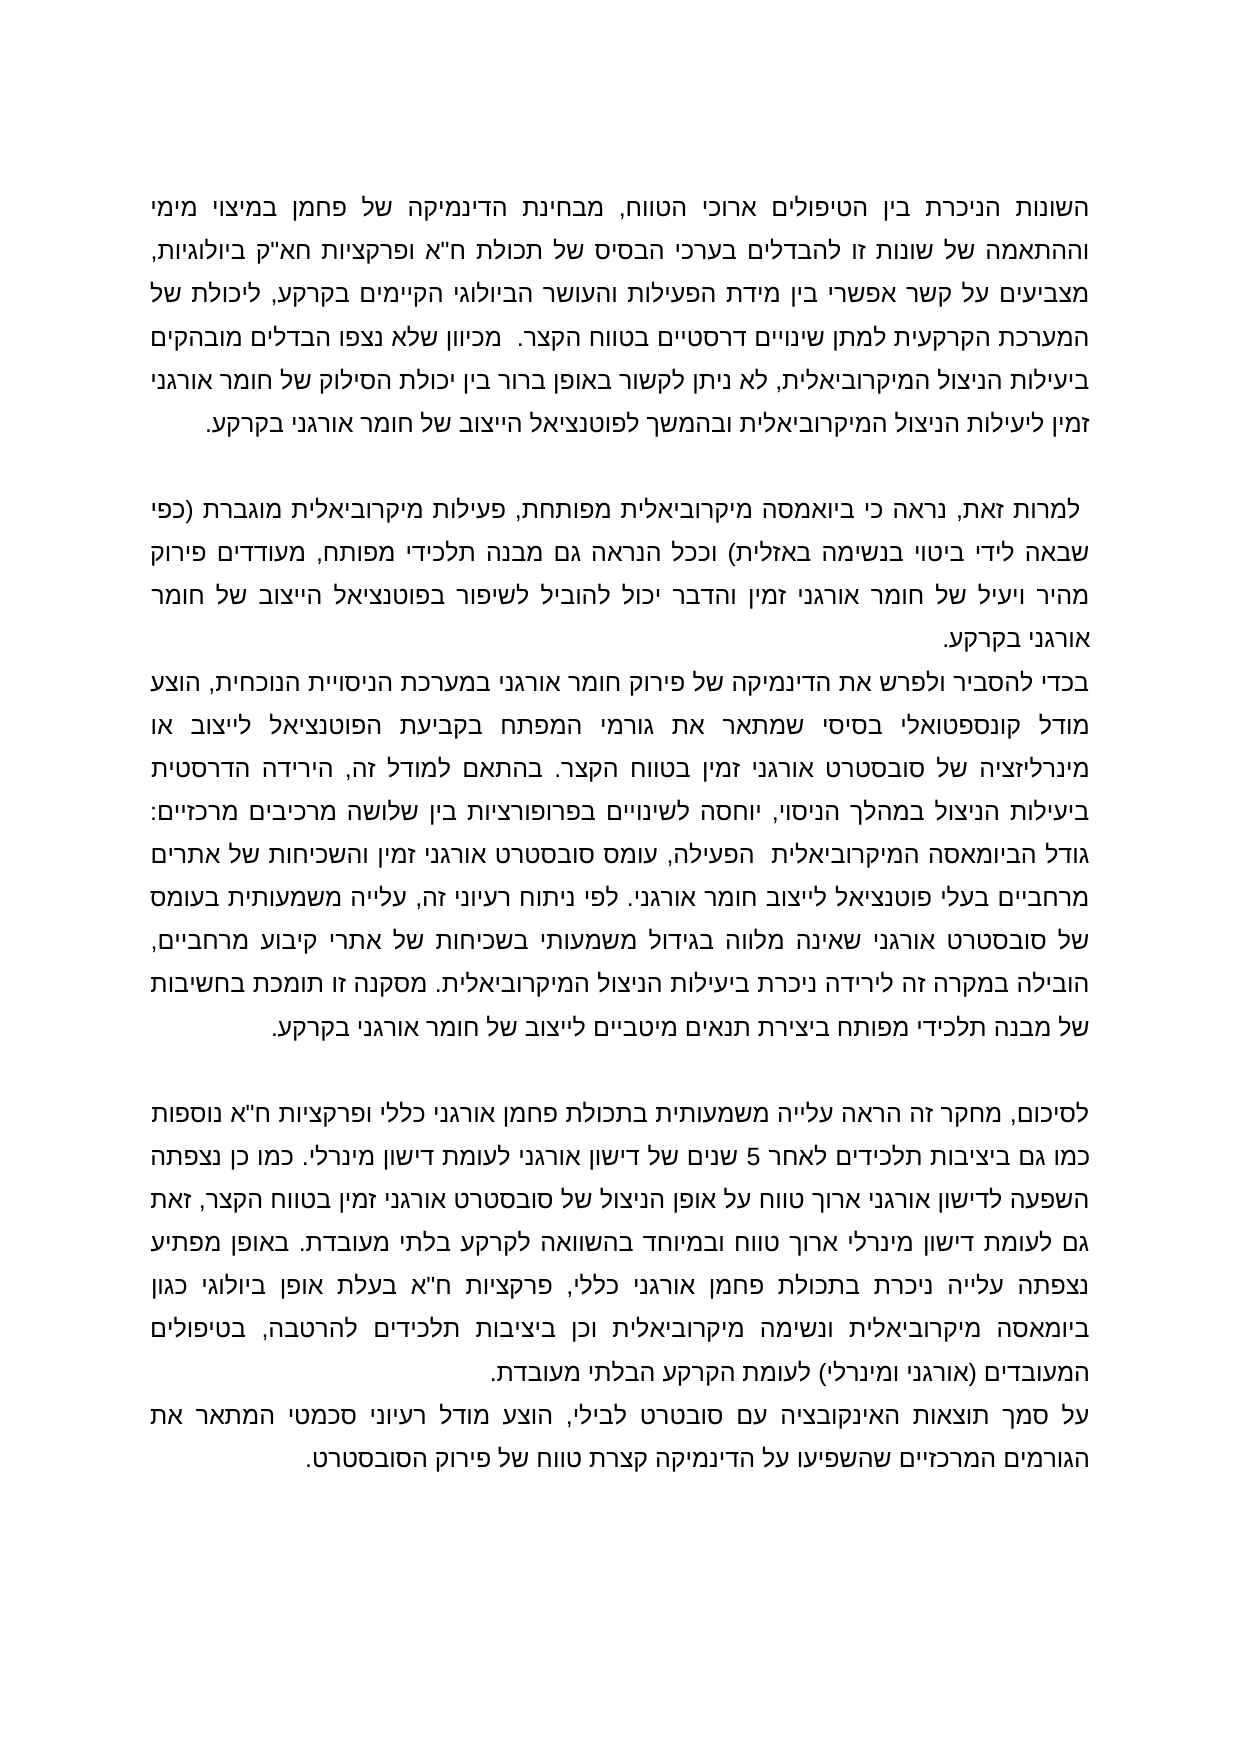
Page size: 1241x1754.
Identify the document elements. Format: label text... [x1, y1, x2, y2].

text על סמך תוצאות האינקובציה עם סובטרט לבילי, הוצע מודל רעיוני סכמטי המתאר את הגורמים המרכזיים שהשפיעו על הדינמיקה קצרת טווח של פירוק הסובסטרט. [150, 1401, 1091, 1472]
text השונות הניכרת בין הטיפולים ארוכי הטווח, מבחינת הדינמיקה של פחמן במיצוי מימי וההתאמה של שונות זו להבדלים בערכי הבסיס של תכולת ח"א ופרקציות חא"ק ביולוגיות, מצביעים על קשר אפשרי בין מידת הפעילות והעושר הביולוגי הקיימים בקרקע, ליכולת של המערכת הקרקעית למתן שינויים דרסטיים בטווח הקצר. מכיוון שלא נצפו הבדלים מובהקים ביעילות הניצול המיקרוביאלית, לא ניתן לקשור באופן ברור בין יכולת הסילוק של חומר אורגני זמין ליעילות הניצול המיקרוביאלית ובהמשך לפוטנציאל הייצוב של חומר אורגני בקרקע. [150, 193, 1091, 437]
text בכדי להסביר ולפרש את הדינמיקה של פירוק חומר אורגני במערכת הניסויית הנוכחית, הוצע מודל קונספטואלי בסיסי שמתאר את גורמי המפתח בקביעת הפוטנציאל לייצוב או מינרליזציה של סובסטרט אורגני זמין בטווח הקצר. בהתאם למודל זה, הירידה הדרסטית ביעילות הניצול במהלך הניסוי, יוחסה לשינויים בפרופורציות בין שלושה מרכיבים מרכזיים: גודל הביומאסה המיקרוביאלית הפעילה, עומס סובסטרט אורגני זמין והשכיחות של אתרים מרחביים בעלי פוטנציאל לייצוב חומר אורגני. לפי ניתוח רעיוני זה, עלייה משמעותית בעומס של סובסטרט אורגני שאינה מלווה בגידול משמעותי בשכיחות של אתרי קיבוע מרחביים, הובילה במקרה זה לירידה ניכרת ביעילות הניצול המיקרוביאלית. מסקנה זו תומכת בחשיבות של מבנה תלכידי מפותח ביצירת תנאים מיטביים לייצוב של חומר אורגני בקרקע. [150, 667, 1091, 1041]
text לסיכום, מחקר זה הראה עלייה משמעותית בתכולת פחמן אורגני כללי ופרקציות ח"א נוספות כמו גם ביציבות תלכידים לאחר 5 שנים של דישון אורגני לעומת דישון מינרלי. כמו כן נצפתה השפעה לדישון אורגני ארוך טווח על אופן הניצול של סובסטרט אורגני זמין בטווח הקצר, זאת גם לעומת דישון מינרלי ארוך טווח ובמיוחד בהשוואה לקרקע בלתי מעובדת. באופן מפתיע נצפתה עלייה ניכרת בתכולת פחמן אורגני כללי, פרקציות ח"א בעלת אופן ביולוגי כגון ביומאסה מיקרוביאלית ונשימה מיקרוביאלית וכן ביציבות תלכידים להרטבה, בטיפולים המעובדים (אורגני ומינרלי) לעומת הקרקע הבלתי מעובדת. [150, 1099, 1091, 1386]
text למרות זאת, נראה כי ביואמסה מיקרוביאלית מפותחת, פעילות מיקרוביאלית מוגברת (כפי שבאה לידי ביטוי בנשימה באזלית) וככל הנראה גם מבנה תלכידי מפותח, מעודדים פירוק מהיר ויעיל של חומר אורגני זמין והדבר יכול להוביל לשיפור בפוטנציאל הייצוב של חומר אורגני בקרקע. [150, 495, 1091, 653]
